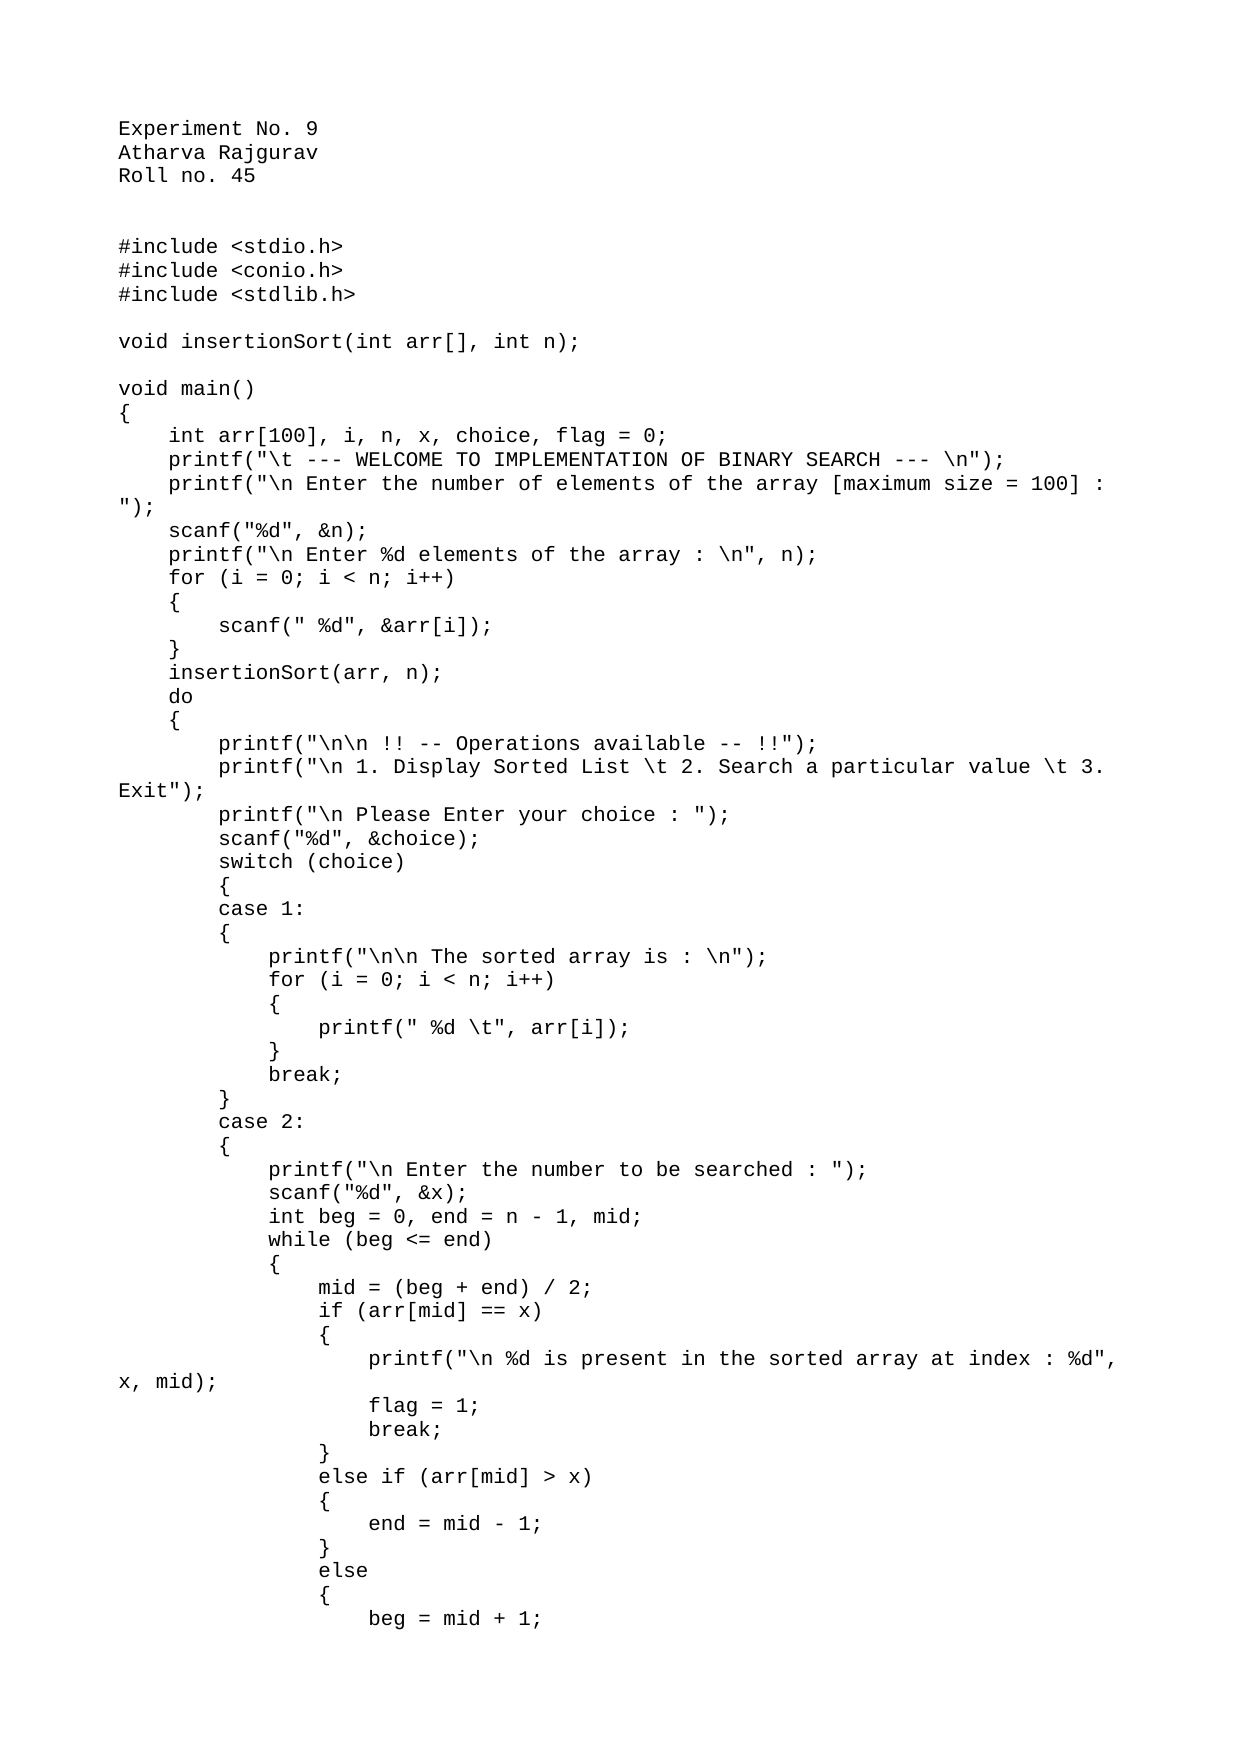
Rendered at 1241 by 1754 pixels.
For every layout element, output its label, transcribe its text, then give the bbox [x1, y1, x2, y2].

text { [118, 993, 1122, 1017]
text Experiment No. 9 Atharva Rajgurav [118, 118, 1122, 165]
text if (arr[mid] == x) [118, 1300, 1122, 1324]
text { [118, 591, 1122, 615]
text { [118, 1135, 1122, 1158]
text for (i = 0; i < n; i++) [118, 969, 1122, 993]
text break; [118, 1419, 1122, 1442]
text beg = mid + 1; [118, 1608, 1122, 1631]
text printf("\n\n The sorted array is : \n"); [118, 946, 1122, 969]
text for (i = 0; i < n; i++) [118, 567, 1122, 591]
text scanf(" %d", &arr[i]); [118, 615, 1122, 638]
text { [118, 402, 1122, 426]
text printf("\n Enter the number of elements of the array [maximum size = 100] : "); [118, 473, 1122, 520]
text printf("\n %d is present in the sorted array at index : %d", x, mid); [118, 1348, 1122, 1395]
text printf(" %d \t", arr[i]); [118, 1017, 1122, 1040]
text while (beg <= end) [118, 1229, 1122, 1253]
text int arr[100], i, n, x, choice, flag = 0; [118, 426, 1122, 449]
text { [118, 1489, 1122, 1513]
text { [118, 1584, 1122, 1608]
text printf("\t --- WELCOME TO IMPLEMENTATION OF BINARY SEARCH --- \n"); [118, 449, 1122, 473]
text { [118, 922, 1122, 946]
text printf("\n\n !! -- Operations available -- !!"); [118, 733, 1122, 757]
text } [118, 1537, 1122, 1561]
text #include <stdio.h> [118, 236, 1122, 260]
text else [118, 1561, 1122, 1584]
text printf("\n 1. Display Sorted List \t 2. Search a particular value \t 3. Exit"); [118, 757, 1122, 804]
text { [118, 1324, 1122, 1348]
text else if (arr[mid] > x) [118, 1466, 1122, 1489]
text printf("\n Enter %d elements of the array : \n", n); [118, 544, 1122, 567]
text do [118, 686, 1122, 709]
text scanf("%d", &x); [118, 1182, 1122, 1206]
text { [118, 1253, 1122, 1277]
text } [118, 1442, 1122, 1466]
text int beg = 0, end = n - 1, mid; [118, 1206, 1122, 1229]
text } [118, 1088, 1122, 1111]
text { [118, 709, 1122, 733]
text break; [118, 1064, 1122, 1088]
text void insertionSort(int arr[], int n); [118, 331, 1122, 354]
text printf("\n Enter the number to be searched : "); [118, 1158, 1122, 1182]
text void main() [118, 378, 1122, 402]
text Roll no. 45 [118, 165, 1122, 189]
text printf("\n Please Enter your choice : "); [118, 804, 1122, 827]
text } [118, 1040, 1122, 1064]
text #include <stdlib.h> [118, 284, 1122, 307]
text #include <conio.h> [118, 260, 1122, 284]
text end = mid - 1; [118, 1513, 1122, 1537]
text mid = (beg + end) / 2; [118, 1277, 1122, 1300]
text { [118, 875, 1122, 898]
text switch (choice) [118, 851, 1122, 875]
text insertionSort(arr, n); [118, 662, 1122, 686]
text flag = 1; [118, 1395, 1122, 1419]
text } [118, 638, 1122, 662]
text scanf("%d", &n); [118, 520, 1122, 544]
text case 2: [118, 1111, 1122, 1135]
text case 1: [118, 898, 1122, 922]
text scanf("%d", &choice); [118, 827, 1122, 851]
